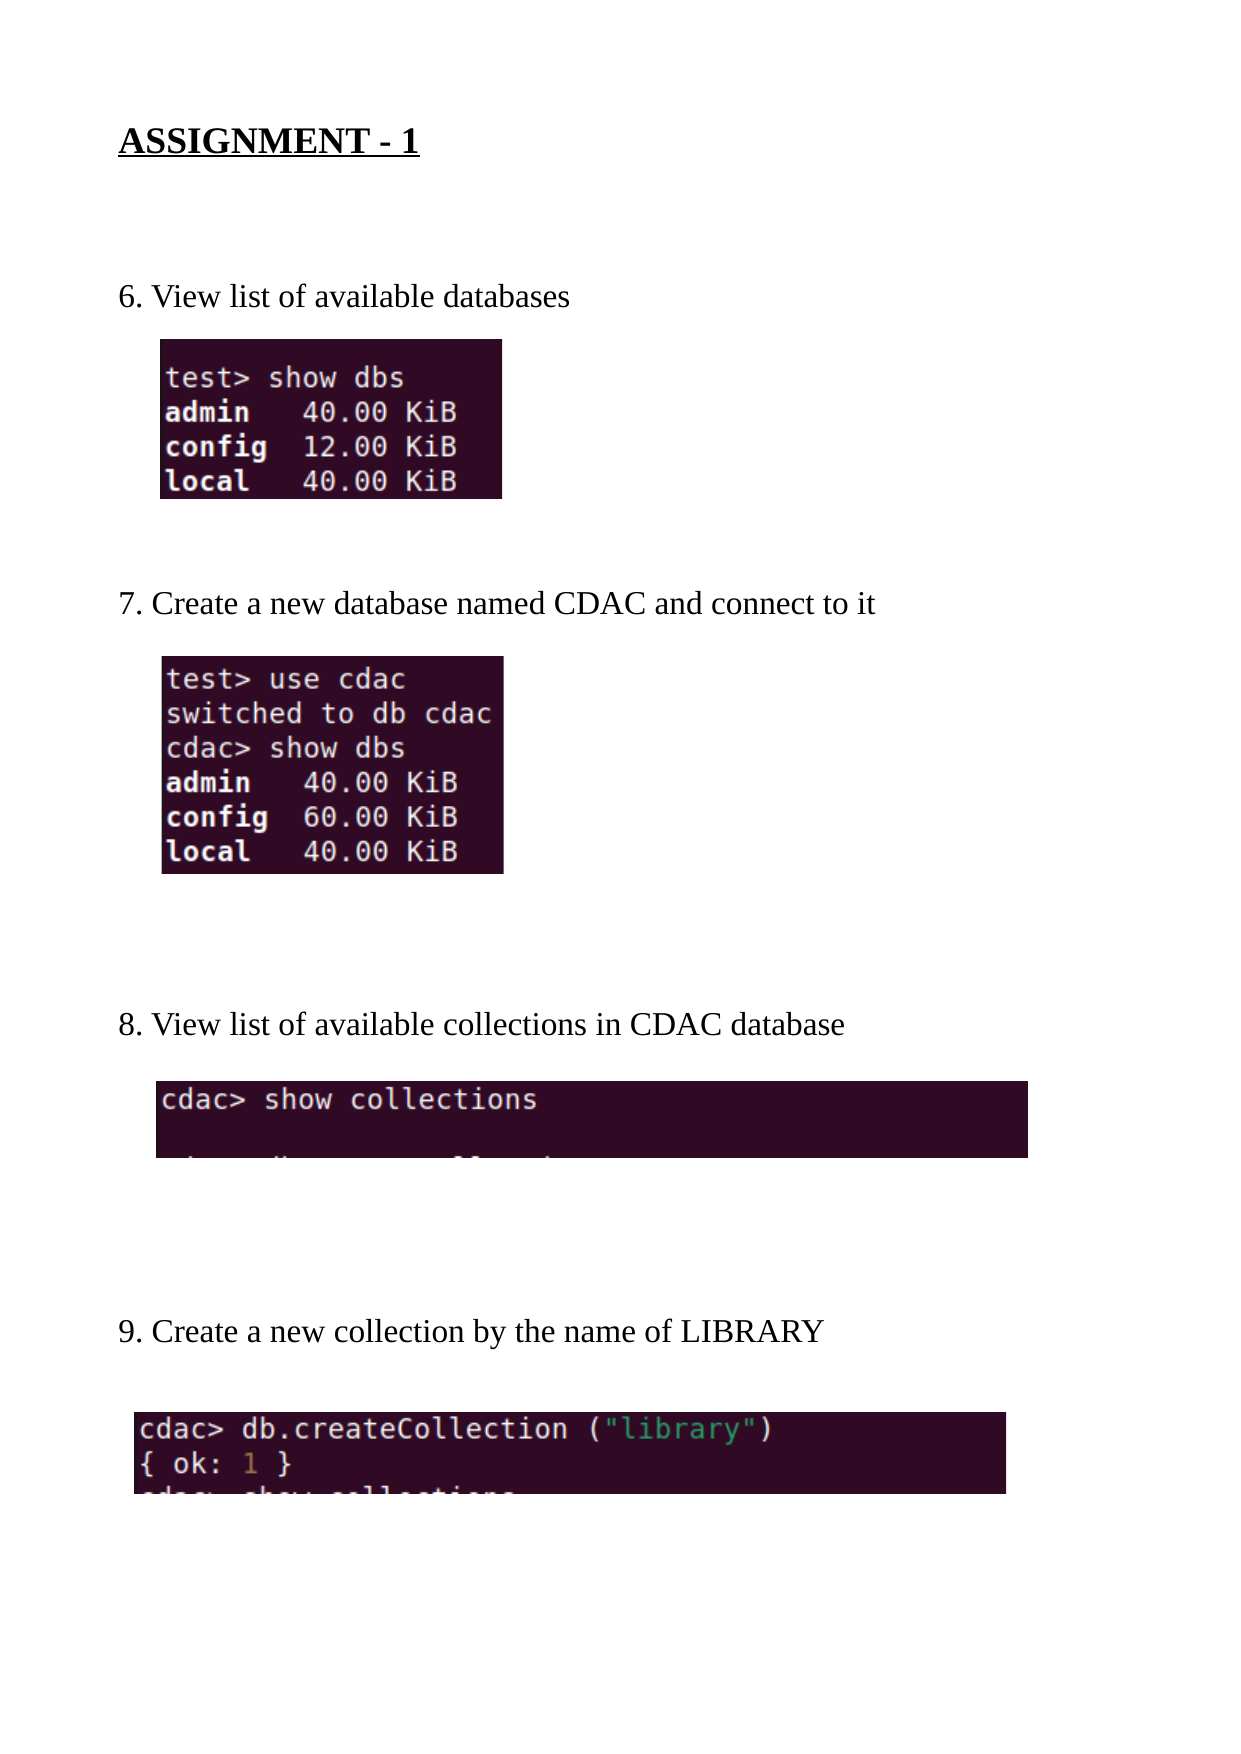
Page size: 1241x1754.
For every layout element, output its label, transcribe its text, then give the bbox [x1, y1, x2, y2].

picture [160, 339, 503, 499]
text 7. Create a new database named CDAC and connect to it [118, 583, 1122, 621]
text 8. View list of available collections in CDAC database [118, 1004, 1122, 1043]
picture [156, 1081, 1028, 1158]
text ASSIGNMENT - 1 [118, 118, 1122, 161]
picture [134, 1412, 1007, 1494]
picture [161, 656, 504, 874]
text 9. Create a new collection by the name of LIBRARY [118, 1311, 1122, 1350]
text 6. View list of available databases [118, 276, 1122, 314]
